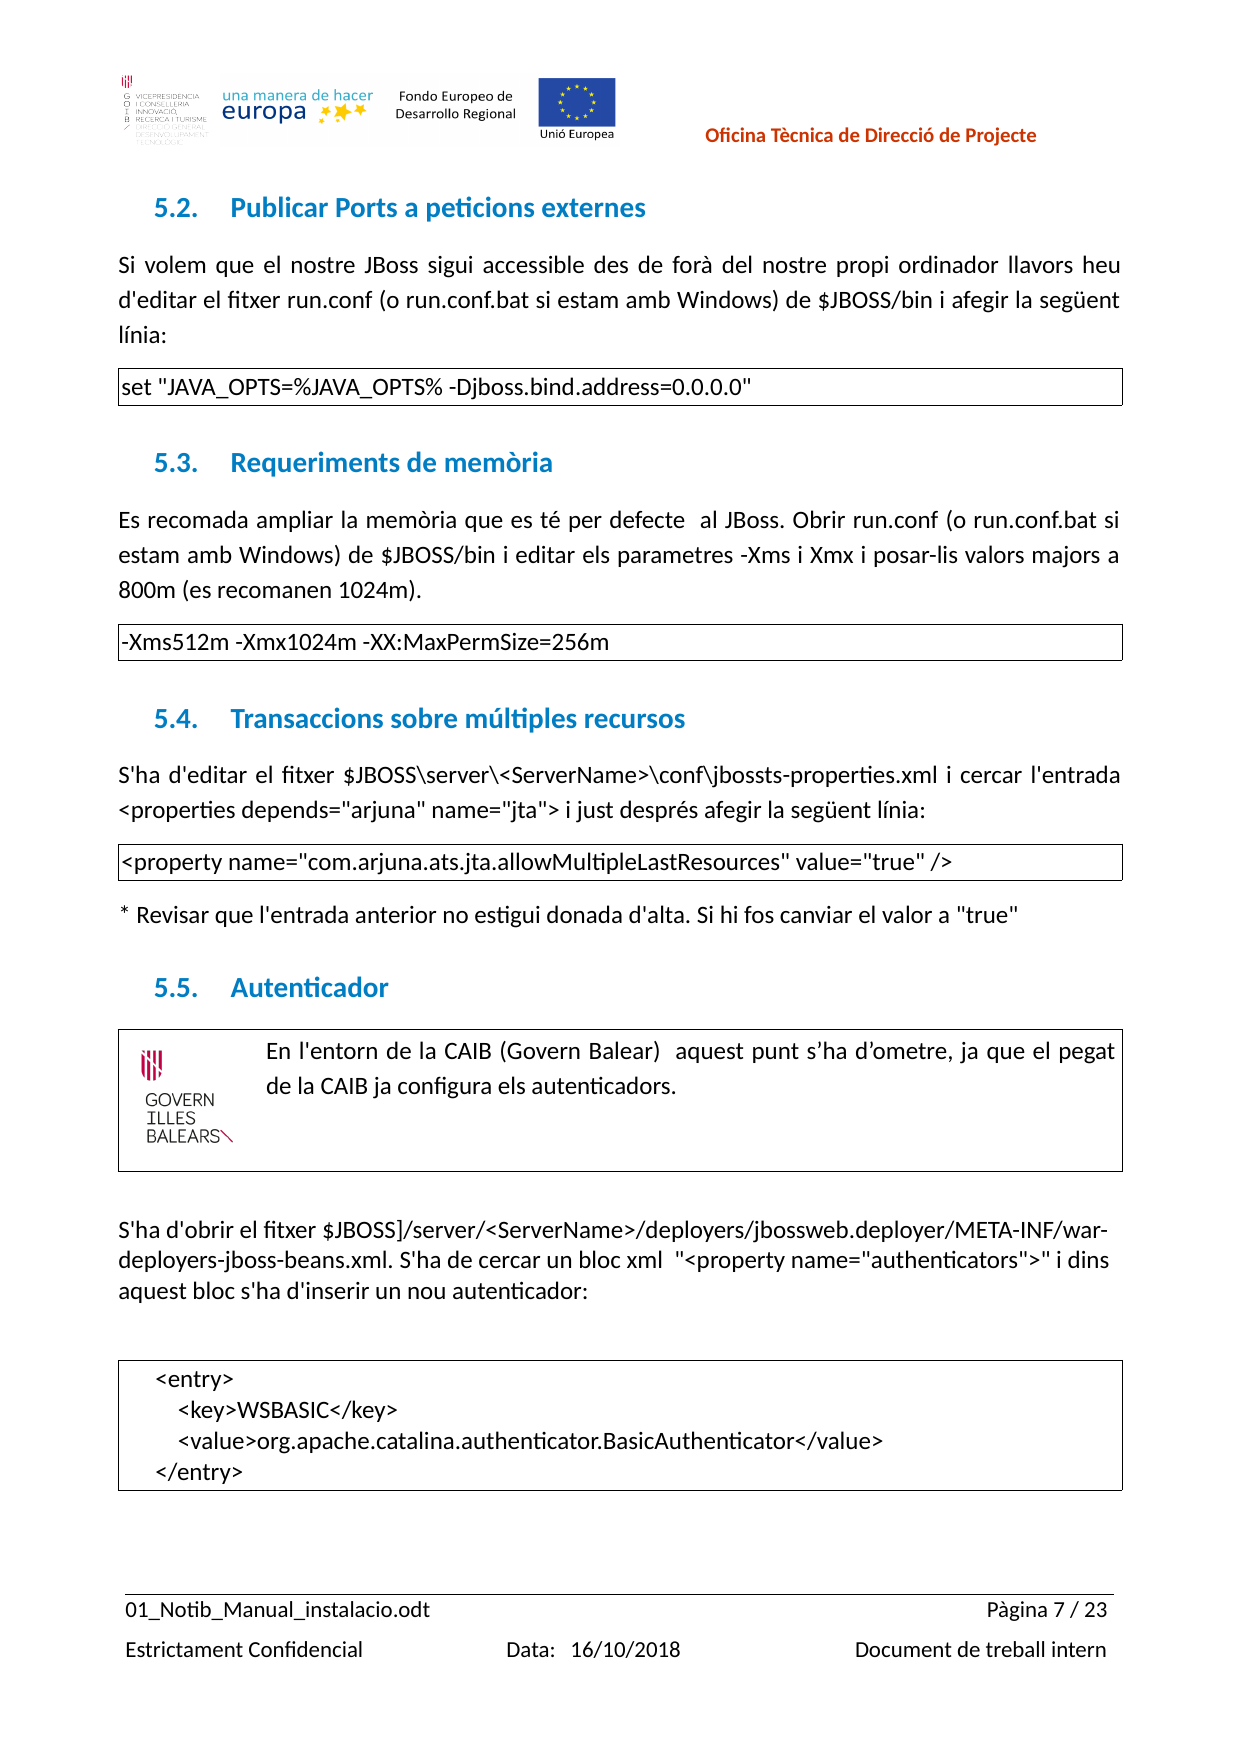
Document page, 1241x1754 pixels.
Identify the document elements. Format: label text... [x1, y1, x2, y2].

subtitle Autenticador [153, 969, 1122, 1005]
text </entry> [119, 1453, 1122, 1490]
subtitle Publicar Ports a peticions externes [153, 189, 1122, 225]
text <property name="com.arjuna.ats.jta.allowMultipleLastResources" value="true" /> [119, 845, 1122, 880]
text Es recomada ampliar la memòria que es té per defecte al JBoss. Obrir run.conf (o run.conf.bat si estam amb Windows) de $JBOSS/bin i editar els parametres -Xms i Xmx i posar-lis valors majors a 800m (es recomanen 1024m). [118, 504, 1122, 604]
text * Revisar que l'entrada anterior no estigui donada d'alta. Si hi fos canviar el valor a "true" [118, 899, 1122, 930]
table_header [119, 1030, 260, 1171]
picture [118, 73, 213, 147]
text Si volem que el nostre JBoss sigui accessible des de forà del nostre propi ordinador llavors heu d'editar el fitxer run.conf (o run.conf.bat si estam amb Windows) de $JBOSS/bin i afegir la següent línia: [118, 249, 1122, 349]
picture [219, 73, 621, 147]
text <key>WSBASIC</key> [119, 1391, 1122, 1422]
table_header En l'entorn de la CAIB (Govern Balear) aquest punt s’ha d’ometre, ja que el pegat de la CAIB ja configura els autenticadors. [260, 1030, 1122, 1171]
subtitle Requeriments de memòria [153, 444, 1122, 480]
text <value>org.apache.catalina.authenticator.BasicAuthenticator</value> [119, 1422, 1122, 1453]
text set "JAVA_OPTS=%JAVA_OPTS% -Djboss.bind.address=0.0.0.0" [119, 369, 1122, 405]
picture [127, 1040, 247, 1153]
text S'ha d'editar el fitxer $JBOSS\server\<ServerName>\conf\jbossts-properties.xml i cercar l'entrada <properties depends="arjuna" name="jta"> i just després afegir la següent línia: [118, 759, 1122, 824]
text <entry> [119, 1361, 1122, 1391]
text -Xms512m -Xmx1024m -XX:MaxPermSize=256m [119, 625, 1122, 660]
subtitle Transaccions sobre múltiples recursos [153, 700, 1122, 735]
text S'ha d'obrir el fitxer $JBOSS]/server/<ServerName>/deployers/jbossweb.deployer/META-INF/war-deployers-jboss-beans.xml. S'ha de cercar un bloc xml "<property name="authenticators">" i dins aquest bloc s'ha d'inserir un nou autenticador: [118, 1214, 1122, 1306]
